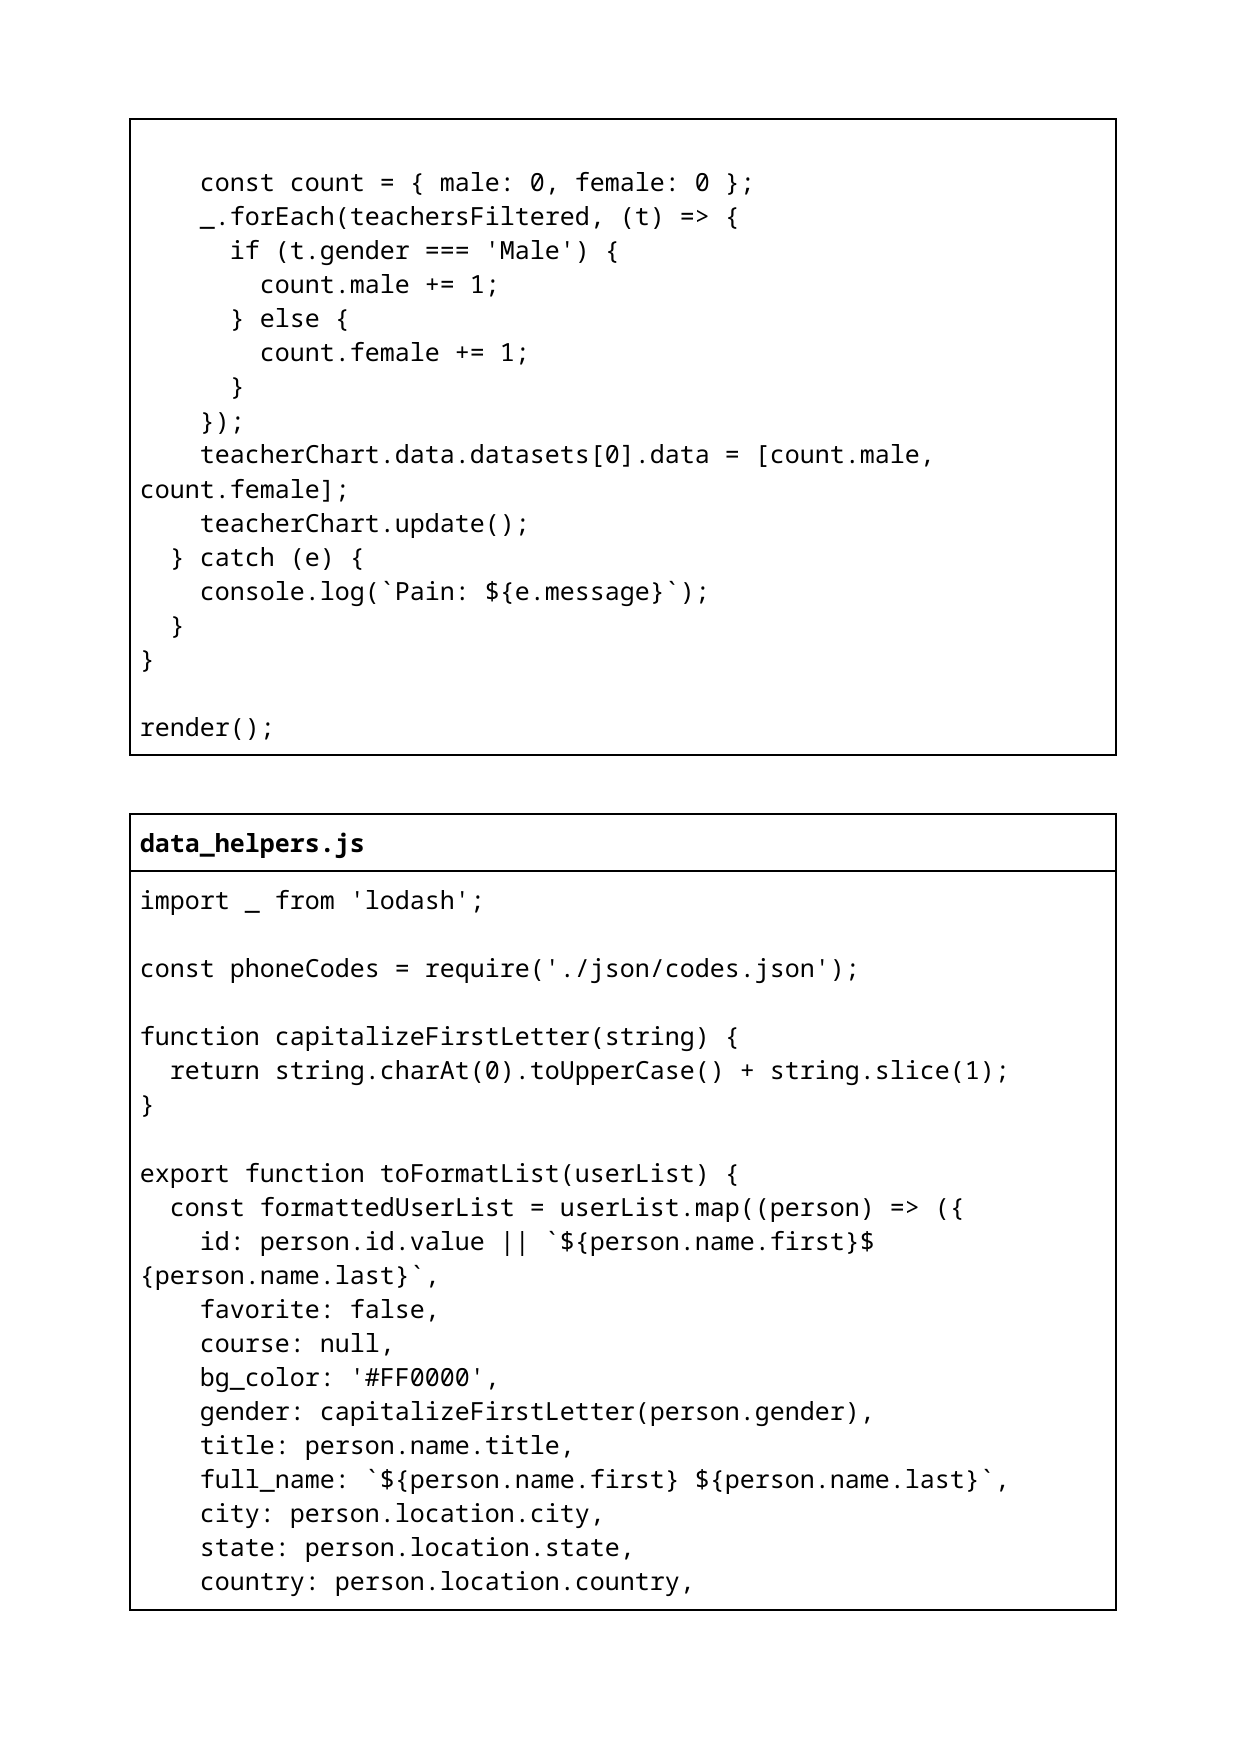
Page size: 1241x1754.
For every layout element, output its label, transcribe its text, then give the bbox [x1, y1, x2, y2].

table_header data_helpers.js [131, 815, 1115, 870]
table_cell const count = { male: 0, female: 0 }; _.forEach(teachersFiltered, (t) => { if (t.gender === 'Male') { count.male += 1; } else { count.female += 1; } }); teacherChart.data.datasets[0].data = [count.male, count.female]; teacherChart.update(); } catch (e) { console.log(`Pain: ${e.message}`); } } render(); [131, 120, 1115, 754]
table_cell import _ from 'lodash'; const phoneCodes = require('./json/codes.json'); function capitalizeFirstLetter(string) { return string.charAt(0).toUpperCase() + string.slice(1); } export function toFormatList(userList) { const formattedUserList = userList.map((person) => ({ id: person.id.value || `${person.name.first}${person.name.last}`, favorite: false, course: null, bg_color: '#FF0000', gender: capitalizeFirstLetter(person.gender), title: person.name.title, full_name: `${person.name.first} ${person.name.last}`, city: person.location.city, state: person.location.state, country: person.location.country, [131, 872, 1115, 1608]
